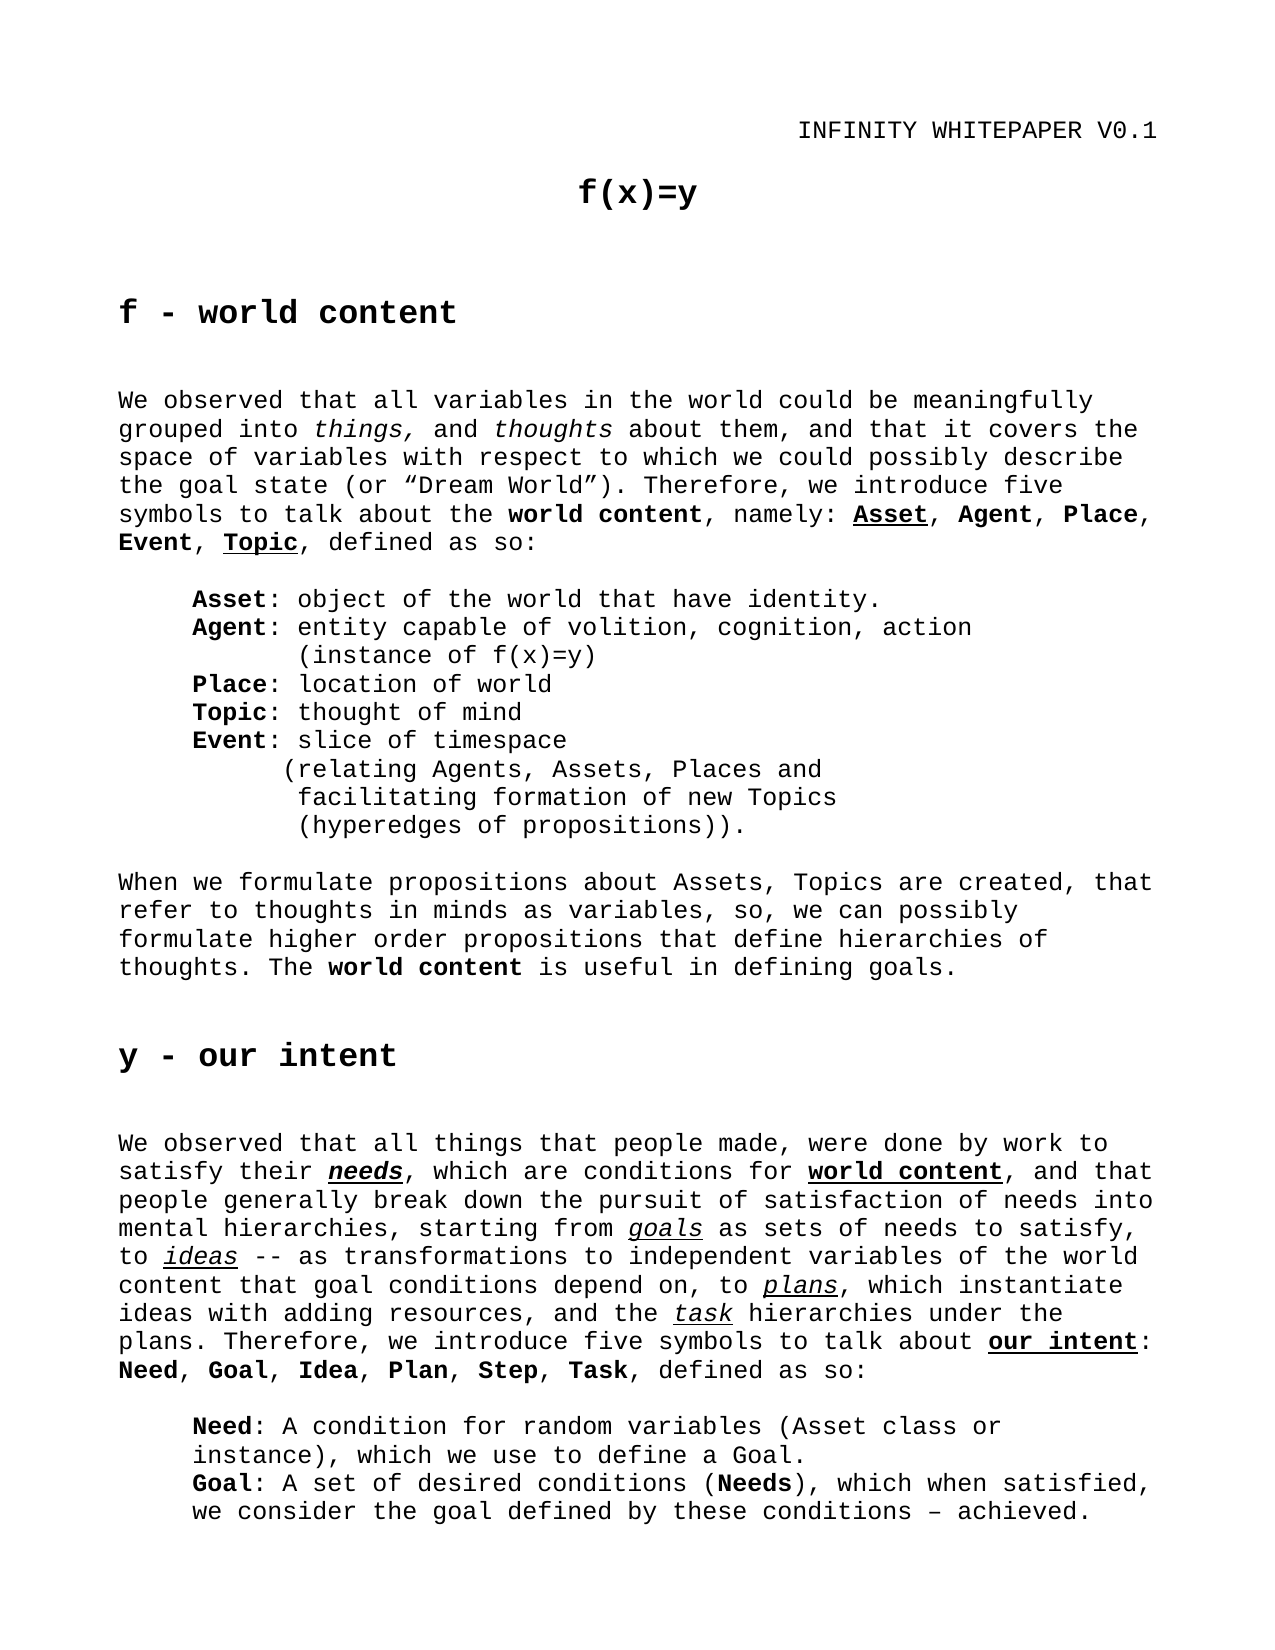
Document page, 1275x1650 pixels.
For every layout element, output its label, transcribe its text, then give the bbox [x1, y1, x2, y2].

text Agent: entity capable of volition, cognition, action (instance of f(x)=y) [192, 614, 1157, 671]
text Place: location of world [192, 671, 1157, 699]
subtitle f - world content [118, 295, 1157, 333]
text (hyperedges of propositions)). [192, 813, 1157, 841]
text Need: A condition for random variables (Asset class or instance), which we use to define a Goal. [192, 1414, 1157, 1471]
subtitle y - our intent [118, 1038, 1157, 1076]
text We observed that all things that people made, were done by work to satisfy their needs, which are conditions for world content, and that people generally break down the pursuit of satisfaction of needs into mental hierarchies, starting from goals as sets of needs to satisfy, to ideas -- as transformations to independent variables of the world content that goal conditions depend on, to plans, which instantiate ideas with adding resources, and the task hierarchies under the plans. Therefore, we introduce five symbols to talk about our intent: Need, Goal, Idea, Plan, Step, Task, defined as so: [118, 1131, 1157, 1386]
text When we formulate propositions about Assets, Topics are created, that refer to thoughts in minds as variables, so, we can possibly formulate higher order propositions that define hierarchies of thoughts. The world content is useful in defining goals. [118, 869, 1157, 983]
text We observed that all variables in the world could be meaningfully grouped into things, and thoughts about them, and that it covers the space of variables with respect to which we could possibly describe the goal state (or “Dream World”). Therefore, we introduce five symbols to talk about the world content, namely: Asset, Agent, Place, Event, Topic, defined as so: [118, 388, 1157, 558]
text facilitating formation of new Topics [192, 784, 1157, 813]
subtitle f(x)=y [118, 176, 1157, 214]
text Topic: thought of mind [192, 699, 1157, 728]
text Asset: object of the world that have identity. [192, 586, 1157, 614]
text Goal: A set of desired conditions (Needs), which when satisfied, we consider the goal defined by these conditions – achieved. [192, 1471, 1157, 1527]
text (relating Agents, Assets, Places and [192, 756, 1157, 784]
text Event: slice of timespace [192, 728, 1157, 756]
